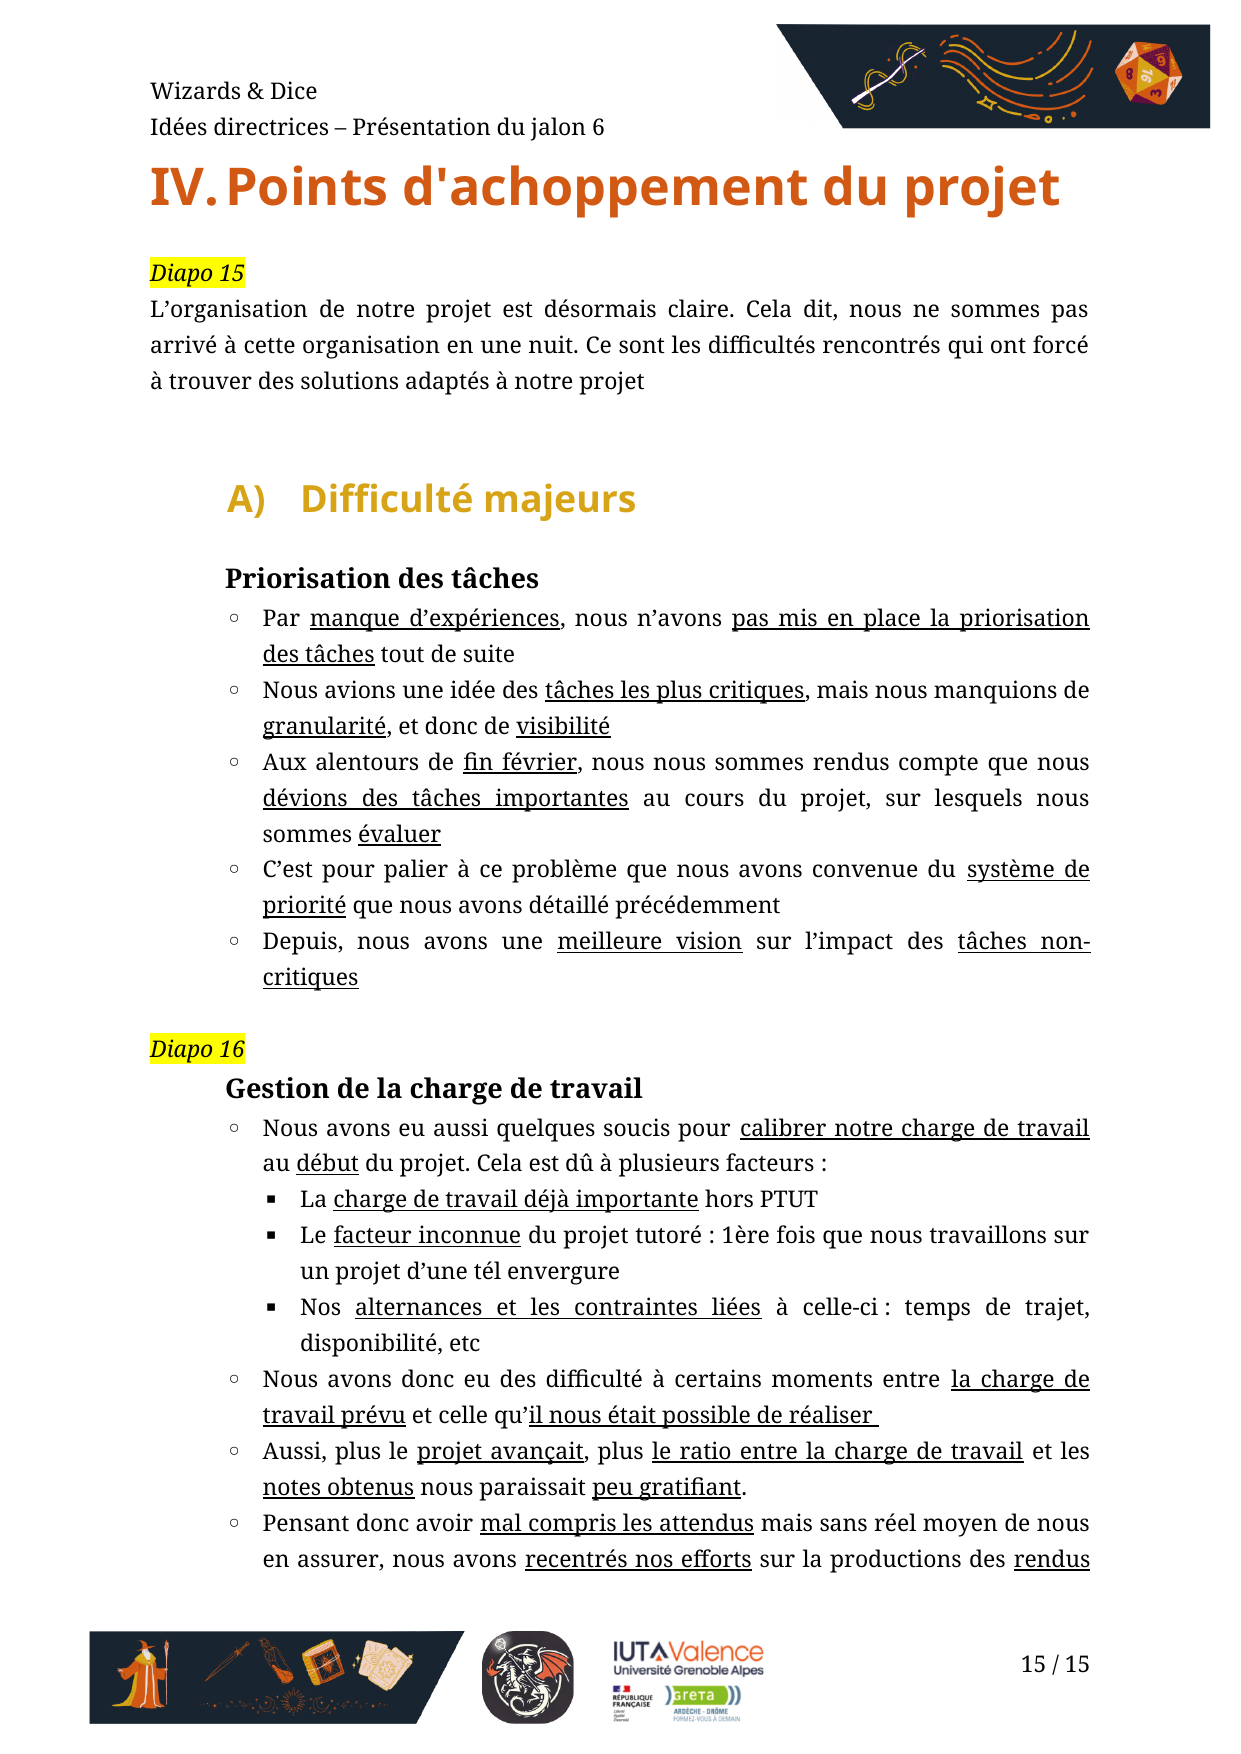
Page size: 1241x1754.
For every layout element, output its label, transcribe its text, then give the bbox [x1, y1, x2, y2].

list Nous avons donc eu des difficulté à certains moments entre la charge de travail prévu et celle qu’il nous était possible de réaliser [225, 1363, 1090, 1430]
subtitle Difficulté majeurs [227, 472, 1090, 523]
subtitle Points d'achoppement du projet [150, 150, 1090, 221]
picture [771, 21, 1218, 131]
list Nous avions une idée des tâches les plus critiques, mais nous manquions de granularité, et donc de visibilité [225, 674, 1090, 741]
text Diapo 16 [150, 1033, 1090, 1064]
text Diapo 15 [150, 257, 1090, 288]
list Nous avons eu aussi quelques soucis pour calibrer notre charge de travail au début du projet. Cela est dû à plusieurs facteurs : [225, 1111, 1090, 1179]
list Par manque d’expériences, nous n’avons pas mis en place la priorisation des tâches tout de suite [225, 602, 1090, 669]
list La charge de travail déjà importante hors PTUT [262, 1183, 1090, 1214]
list Aussi, plus le projet avançait, plus le ratio entre la charge de travail et les notes obtenus nous paraissait peu gratifiant. [225, 1435, 1090, 1502]
list Priorisation des tâches [187, 559, 1090, 596]
list Pensant donc avoir mal compris les attendus mais sans réel moyen de nous en assurer, nous avons recentrés nos efforts sur la productions des rendus [225, 1507, 1090, 1574]
text L’organisation de notre projet est désormais claire. Cela dit, nous ne sommes pas arrivé à cette organisation en une nuit. Ce sont les difficultés rencontrés qui ont forcé à trouver des solutions adaptés à notre projet [150, 293, 1090, 396]
list Gestion de la charge de travail [187, 1069, 1090, 1106]
list Le facteur inconnue du projet tutoré : 1ère fois que nous travaillons sur un projet d’une tél envergure [262, 1219, 1090, 1286]
list Depuis, nous avons une meilleure vision sur l’impact des tâches non-critiques [225, 925, 1090, 992]
list Aux alentours de fin février, nous nous sommes rendus compte que nous dévions des tâches importantes au cours du projet, sur lesquels nous sommes évaluer [225, 746, 1090, 849]
picture [81, 1620, 788, 1733]
list Nos alternances et les contraintes liées à celle-ci : temps de trajet, disponibilité, etc [262, 1291, 1090, 1358]
list C’est pour palier à ce problème que nous avons convenue du système de priorité que nous avons détaillé précédemment [225, 853, 1090, 921]
